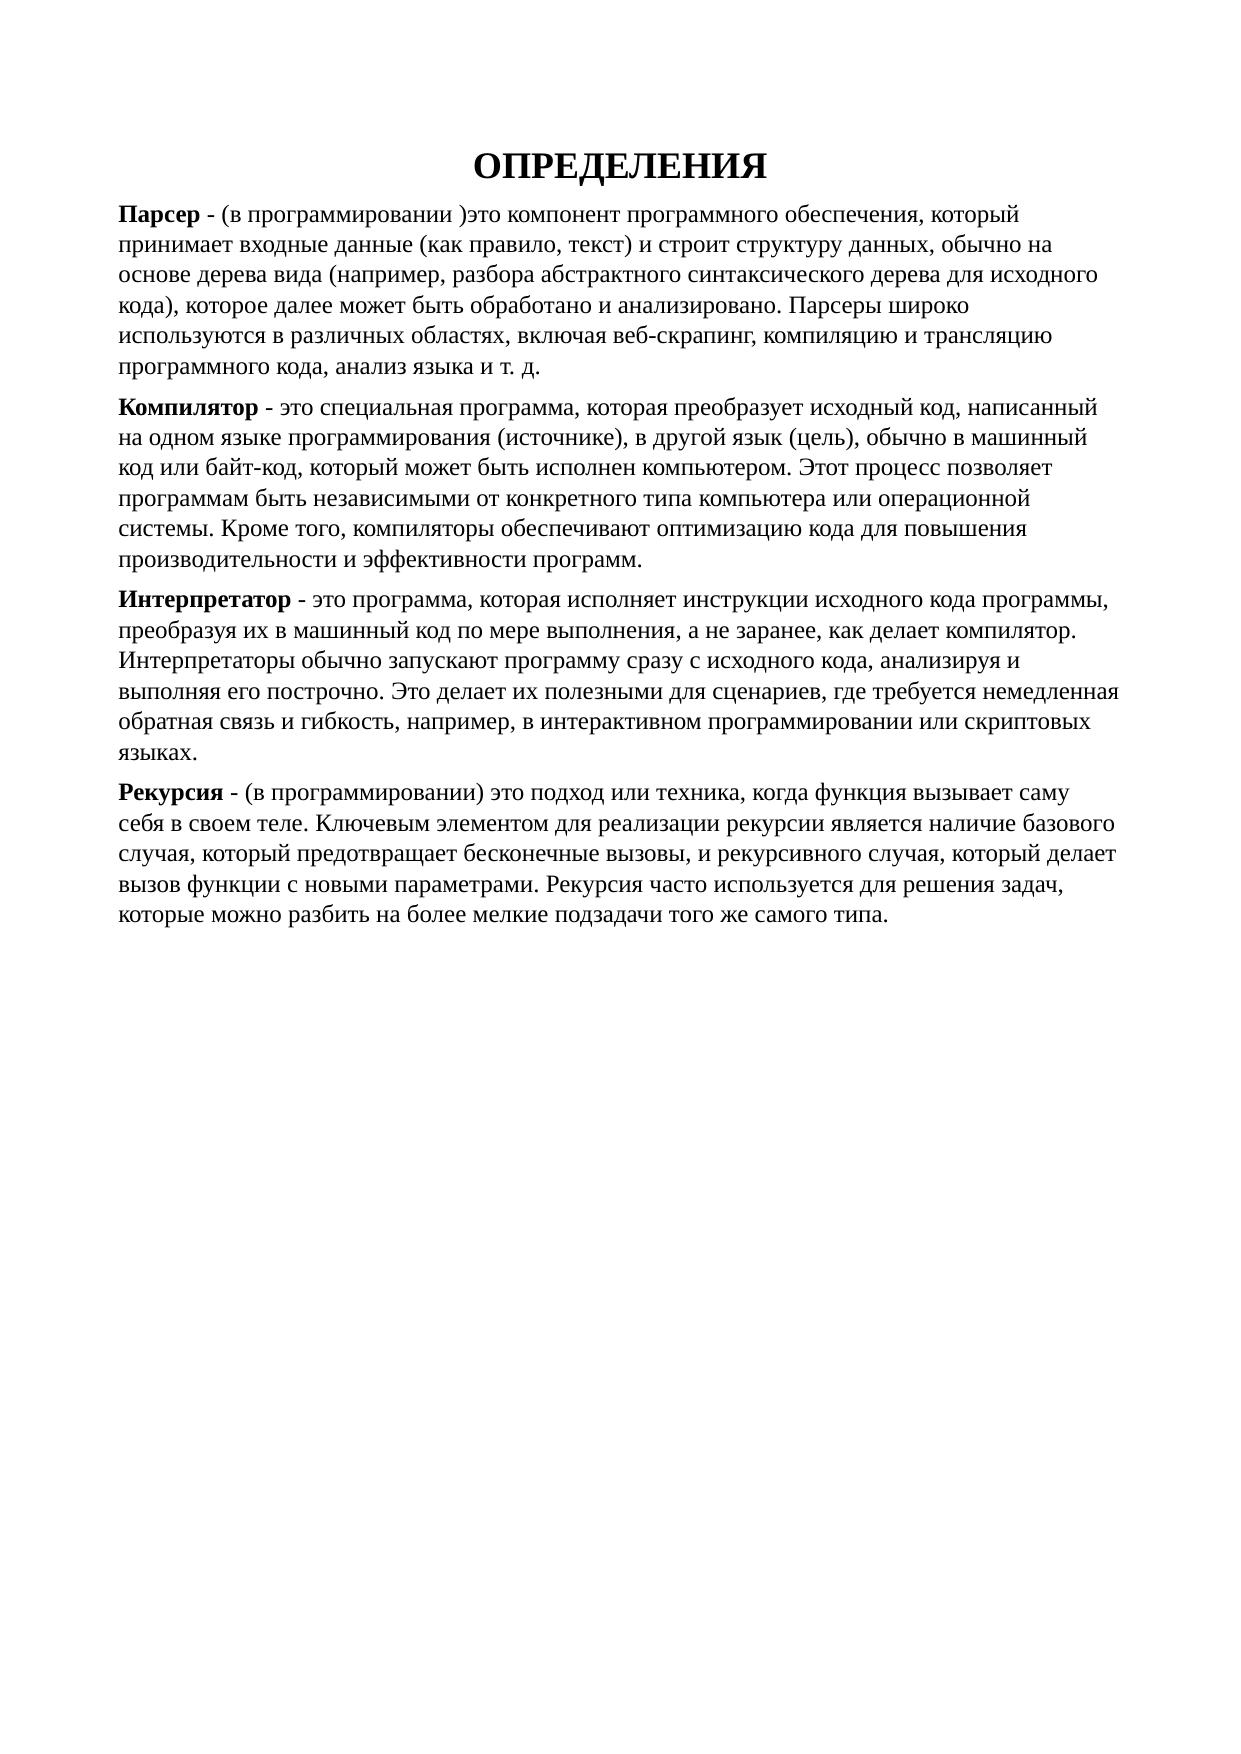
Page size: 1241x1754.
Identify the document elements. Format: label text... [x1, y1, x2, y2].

subtitle ОПРЕДЕЛЕНИЯ [118, 143, 1122, 186]
text Интерпретатор - это программа, которая исполняет инструкции исходного кода программы, преобразуя их в машинный код по мере выполнения, а не заранее, как делает компилятор. Интерпретаторы обычно запускают программу сразу с исходного кода, анализируя и выполняя его построчно. Это делает их полезными для сценариев, где требуется немедленная обратная связь и гибкость, например, в интерактивном программировании или скриптовых языках. [118, 584, 1122, 765]
text Рекурсия - (в программировании) это подход или техника, когда функция вызывает саму себя в своем теле. Ключевым элементом для реализации рекурсии является наличие базового случая, который предотвращает бесконечные вызовы, и рекурсивного случая, который делает вызов функции с новыми параметрами. Рекурсия часто используется для решения задач, которые можно разбить на более мелкие подзадачи того же самого типа. [118, 777, 1122, 928]
text Парсер - (в программировании )это компонент программного обеспечения, который принимает входные данные (как правило, текст) и строит структуру данных, обычно на основе дерева вида (например, разбора абстрактного синтаксического дерева для исходного кода), которое далее может быть обработано и анализировано. Парсеры широко используются в различных областях, включая веб-скрапинг, компиляцию и трансляцию программного кода, анализ языка и т. д. [118, 199, 1122, 379]
text Компилятор - это специальная программа, которая преобразует исходный код, написанный на одном языке программирования (источнике), в другой язык (цель), обычно в машинный код или байт-код, который может быть исполнен компьютером. Этот процесс позволяет программам быть независимыми от конкретного типа компьютера или операционной системы. Кроме того, компиляторы обеспечивают оптимизацию кода для повышения производительности и эффективности программ. [118, 392, 1122, 572]
